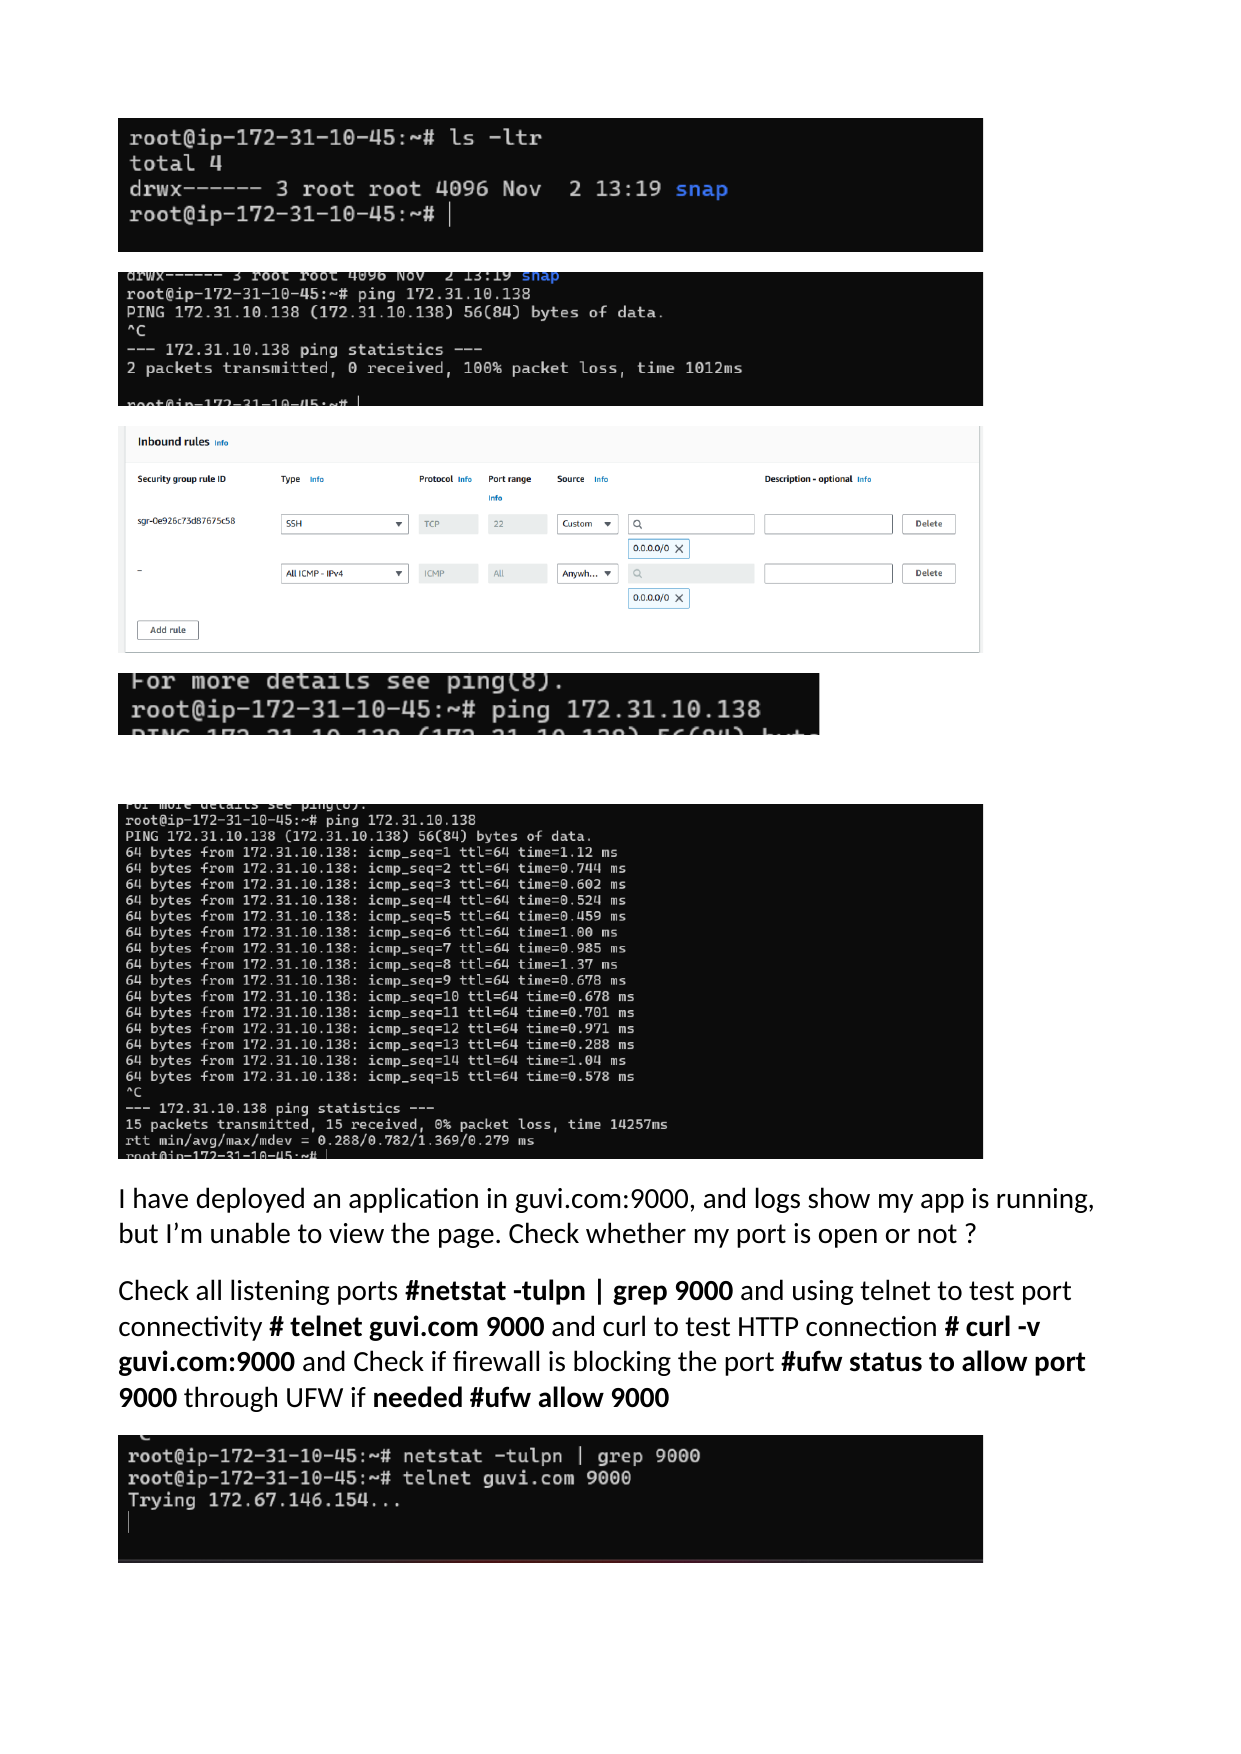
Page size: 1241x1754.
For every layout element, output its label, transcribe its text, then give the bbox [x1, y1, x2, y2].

text Check all listening ports #netstat -tulpn | grep 9000 and using telnet to test port connectivity # telnet guvi.com 9000 and curl to test HTTP connection # curl -v guvi.com:9000 and Check if firewall is blocking the port #ufw status to allow port 9000 through UFW if needed #ufw allow 9000 [118, 1272, 1122, 1414]
text I have deployed an application in guvi.com:9000, and logs show my app is running, but I’m unable to view the page. Check whether my port is open or not ? [118, 1180, 1122, 1251]
